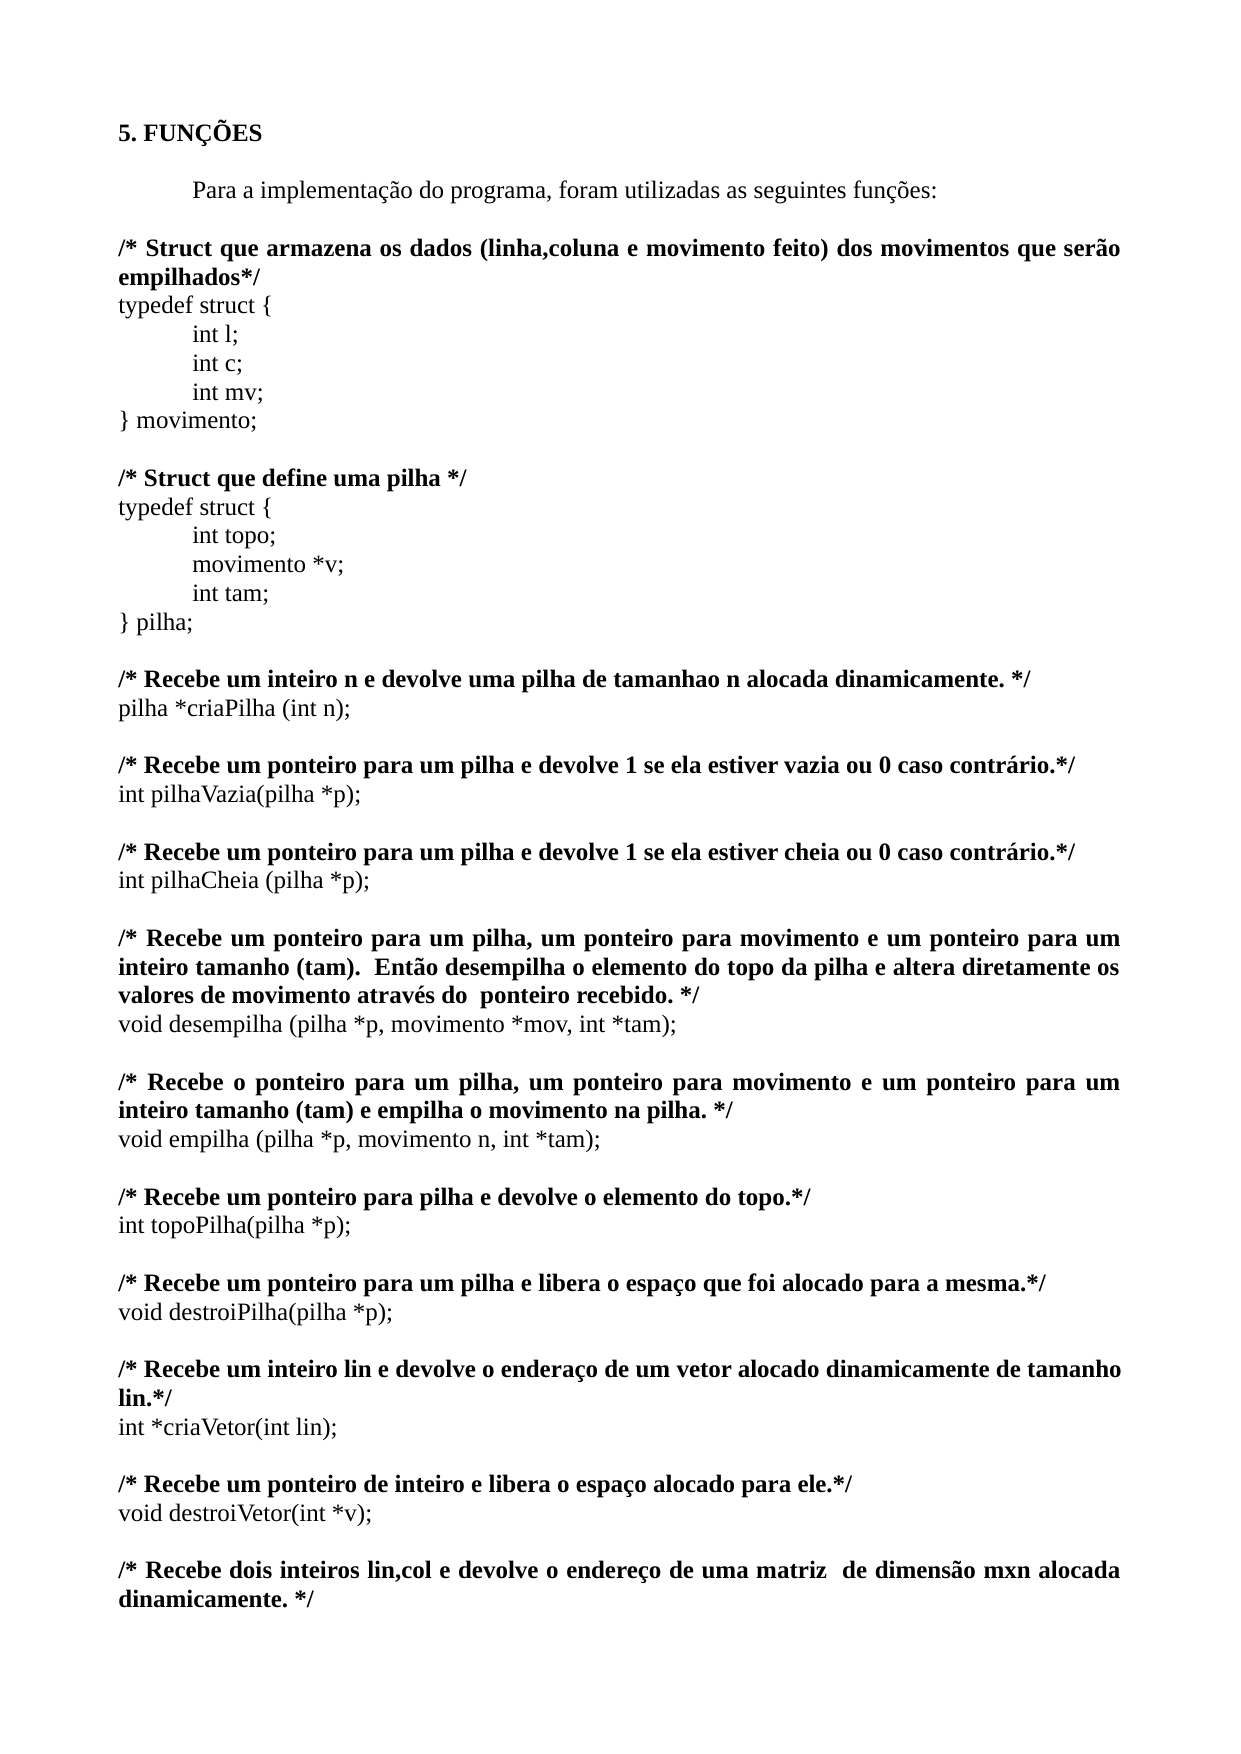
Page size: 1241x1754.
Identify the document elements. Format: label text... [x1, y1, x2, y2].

text Para a implementação do programa, foram utilizadas as seguintes funções: [118, 176, 1122, 204]
text /* Recebe um ponteiro para pilha e devolve o elemento do topo.*/ [118, 1182, 1122, 1211]
text pilha *criaPilha (int n); [118, 693, 1122, 722]
text int pilhaCheia (pilha *p); [118, 866, 1122, 894]
text int pilhaVazia(pilha *p); [118, 779, 1122, 808]
text int mv; [118, 377, 1122, 406]
text /* Recebe dois inteiros lin,col e devolve o endereço de uma matriz de dimensão mxn alocada dinamicamente. */ [118, 1556, 1122, 1613]
text int l; [118, 319, 1122, 348]
text /* Recebe um inteiro n e devolve uma pilha de tamanhao n alocada dinamicamente. */ [118, 664, 1122, 693]
text int topoPilha(pilha *p); [118, 1211, 1122, 1239]
text /* Recebe um ponteiro para um pilha e devolve 1 se ela estiver vazia ou 0 caso contrário.*/ [118, 751, 1122, 779]
text /* Recebe um ponteiro para um pilha e devolve 1 se ela estiver cheia ou 0 caso contrário.*/ [118, 837, 1122, 866]
text typedef struct { [118, 291, 1122, 319]
text int topo; [118, 521, 1122, 549]
text 5. FUNÇÕES [118, 118, 1122, 147]
text /* Recebe um ponteiro para um pilha e libera o espaço que foi alocado para a mesma.*/ [118, 1268, 1122, 1297]
text void empilha (pilha *p, movimento n, int *tam); [118, 1124, 1122, 1153]
text /* Recebe um inteiro lin e devolve o enderaço de um vetor alocado dinamicamente de tamanho lin.*/ [118, 1354, 1122, 1412]
text void destroiPilha(pilha *p); [118, 1297, 1122, 1326]
text /* Struct que armazena os dados (linha,coluna e movimento feito) dos movimentos que serão empilhados*/ [118, 233, 1122, 291]
text } movimento; [118, 406, 1122, 434]
text void destroiVetor(int *v); [118, 1498, 1122, 1527]
text /* Struct que define uma pilha */ [118, 463, 1122, 492]
text void desempilha (pilha *p, movimento *mov, int *tam); [118, 1009, 1122, 1038]
text typedef struct { [118, 492, 1122, 521]
text /* Recebe o ponteiro para um pilha, um ponteiro para movimento e um ponteiro para um inteiro tamanho (tam) e empilha o movimento na pilha. */ [118, 1067, 1122, 1124]
text /* Recebe um ponteiro de inteiro e libera o espaço alocado para ele.*/ [118, 1469, 1122, 1498]
text /* Recebe um ponteiro para um pilha, um ponteiro para movimento e um ponteiro para um inteiro tamanho (tam). Então desempilha o elemento do topo da pilha e altera diretamente os valores de movimento através do ponteiro recebido. */ [118, 923, 1122, 1009]
text int tam; [118, 578, 1122, 607]
text int c; [118, 348, 1122, 377]
text movimento *v; [118, 549, 1122, 578]
text int *criaVetor(int lin); [118, 1412, 1122, 1441]
text } pilha; [118, 607, 1122, 636]
